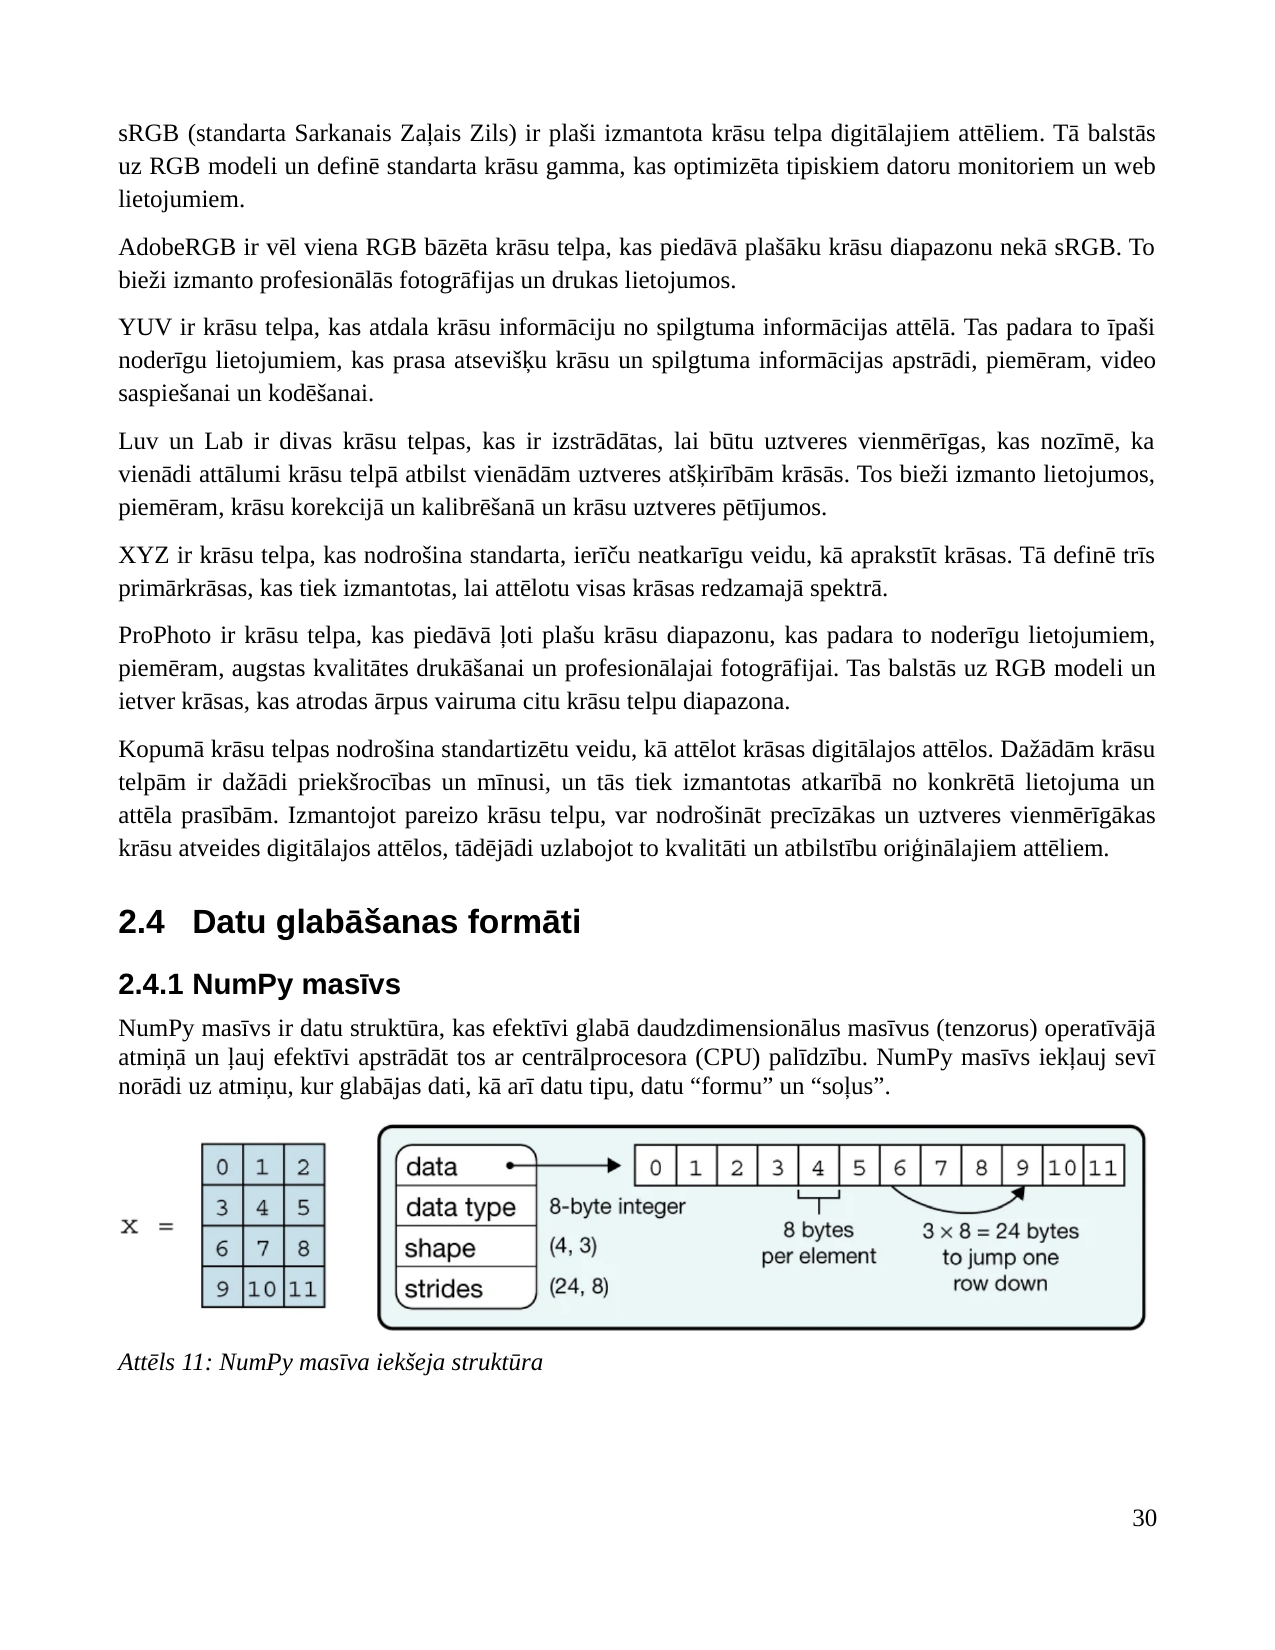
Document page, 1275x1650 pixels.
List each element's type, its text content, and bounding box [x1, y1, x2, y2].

subtitle Datu glabāšanas formāti [118, 901, 1157, 940]
text AdobeRGB ir vēl viena RGB bāzēta krāsu telpa, kas piedāvā plašāku krāsu diapazonu nekā sRGB. To bieži izmanto profesionālās fotogrāfijas un drukas lietojumos. [118, 232, 1157, 293]
picture [118, 1112, 1157, 1347]
text Attēls 11: NumPy masīva iekšeja struktūra [118, 1347, 1157, 1376]
text sRGB (standarta Sarkanais Zaļais Zils) ir plaši izmantota krāsu telpa digitālajiem attēliem. Tā balstās uz RGB modeli un definē standarta krāsu gamma, kas optimizēta tipiskiem datoru monitoriem un web lietojumiem. [118, 118, 1157, 213]
text Kopumā krāsu telpas nodrošina standartizētu veidu, kā attēlot krāsas digitālajos attēlos. Dažādām krāsu telpām ir dažādi priekšrocības un mīnusi, un tās tiek izmantotas atkarībā no konkrētā lietojuma un attēla prasībām. Izmantojot pareizo krāsu telpu, var nodrošināt precīzākas un uztveres vienmērīgākas krāsu atveides digitālajos attēlos, tādējādi uzlabojot to kvalitāti un atbilstību oriģinālajiem attēliem. [118, 734, 1157, 862]
subtitle NumPy masīvs [118, 967, 1157, 1001]
text XYZ ir krāsu telpa, kas nodrošina standarta, ierīču neatkarīgu veidu, kā aprakstīt krāsas. Tā definē trīs primārkrāsas, kas tiek izmantotas, lai attēlotu visas krāsas redzamajā spektrā. [118, 540, 1157, 601]
text Luv un Lab ir divas krāsu telpas, kas ir izstrādātas, lai būtu uztveres vienmērīgas, kas nozīmē, ka vienādi attālumi krāsu telpā atbilst vienādām uztveres atšķirībām krāsās. Tos bieži izmanto lietojumos, piemēram, krāsu korekcijā un kalibrēšanā un krāsu uztveres pētījumos. [118, 426, 1157, 521]
text NumPy masīvs ir datu struktūra, kas efektīvi glabā daudzdimensionālus masīvus (tenzorus) operatīvājā atmiņā un ļauj efektīvi apstrādāt tos ar centrālprocesora (CPU) palīdzību. NumPy masīvs iekļauj sevī norādi uz atmiņu, kur glabājas dati, kā arī datu tipu, datu “formu” un “soļus”. [118, 1013, 1157, 1100]
text ProPhoto ir krāsu telpa, kas piedāvā ļoti plašu krāsu diapazonu, kas padara to noderīgu lietojumiem, piemēram, augstas kvalitātes drukāšanai un profesionālajai fotogrāfijai. Tas balstās uz RGB modeli un ietver krāsas, kas atrodas ārpus vairuma citu krāsu telpu diapazona. [118, 620, 1157, 715]
text YUV ir krāsu telpa, kas atdala krāsu informāciju no spilgtuma informācijas attēlā. Tas padara to īpaši noderīgu lietojumiem, kas prasa atsevišķu krāsu un spilgtuma informācijas apstrādi, piemēram, video saspiešanai un kodēšanai. [118, 312, 1157, 407]
